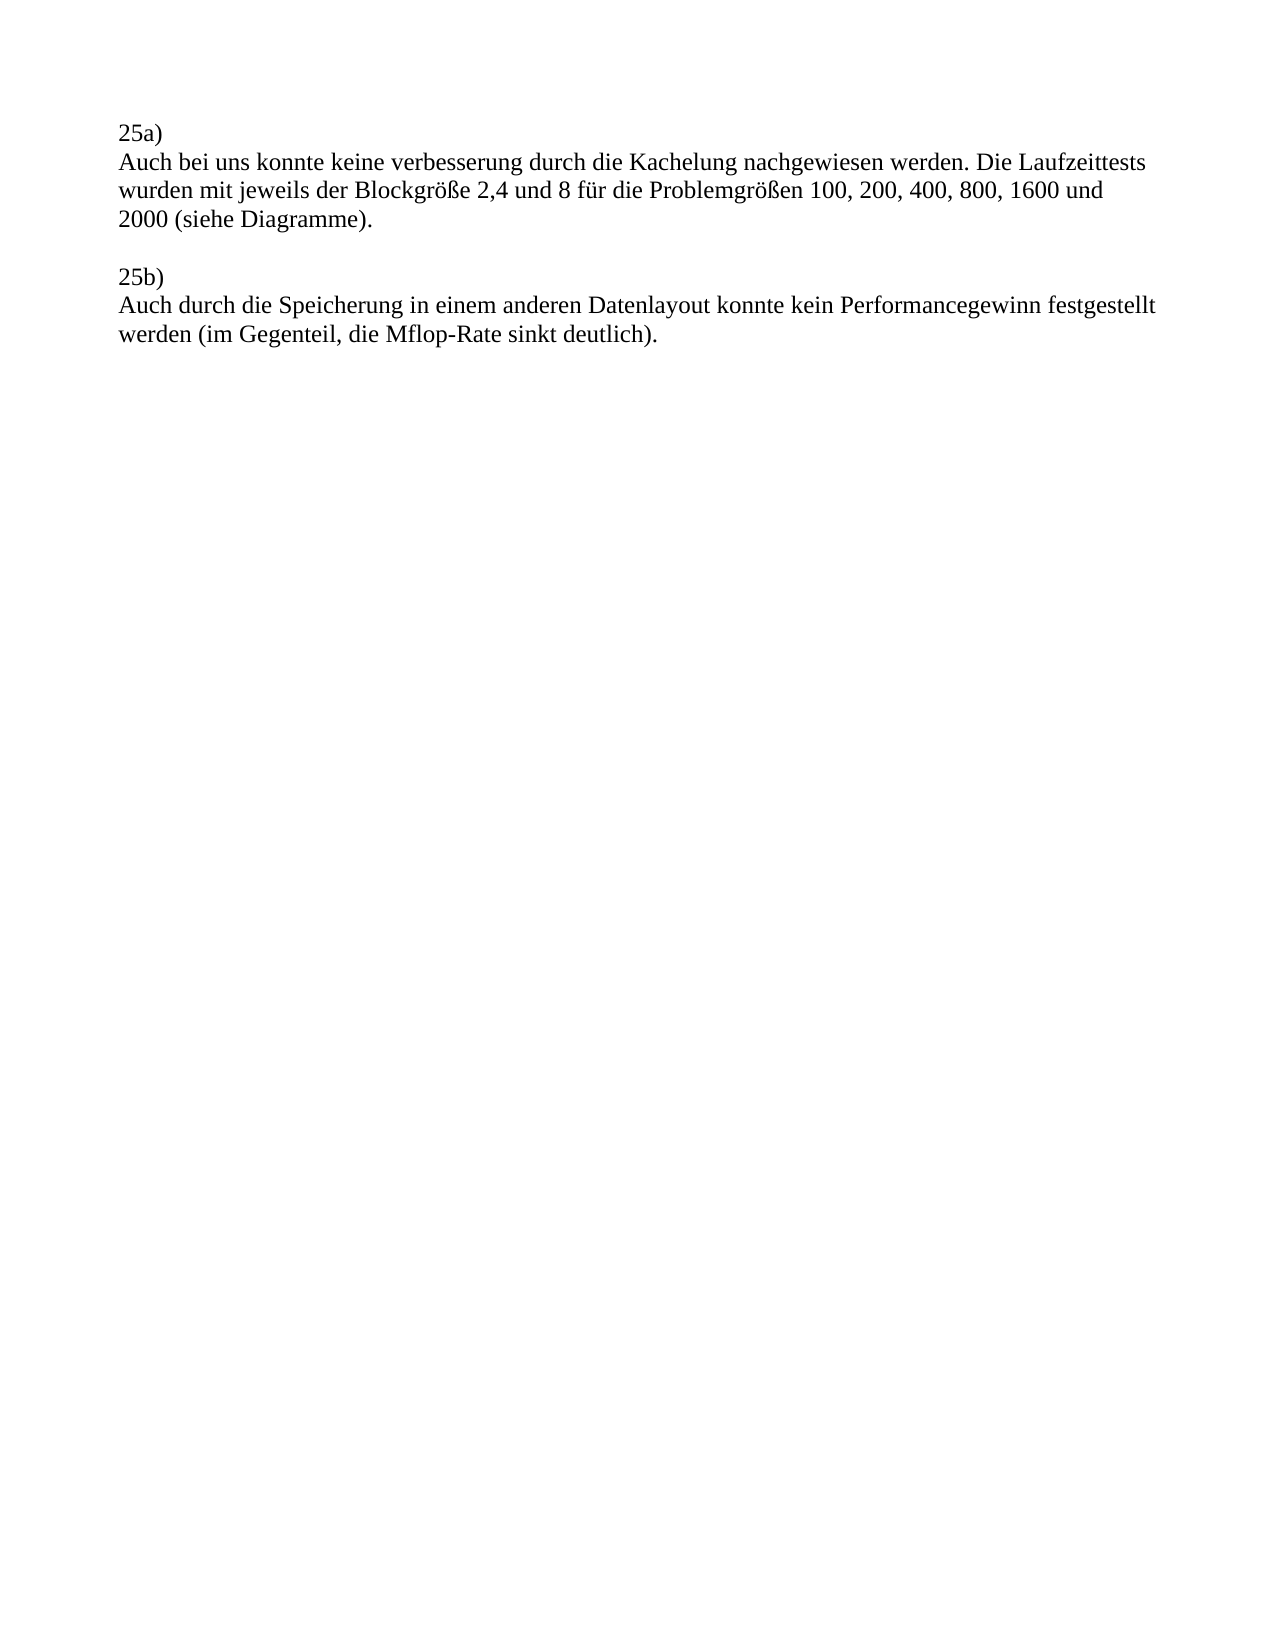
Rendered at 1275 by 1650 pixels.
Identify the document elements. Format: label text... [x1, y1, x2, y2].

text Auch durch die Speicherung in einem anderen Datenlayout konnte kein Performancegewinn festgestellt werden (im Gegenteil, die Mflop-Rate sinkt deutlich). [118, 291, 1157, 348]
text Auch bei uns konnte keine verbesserung durch die Kachelung nachgewiesen werden. Die Laufzeittests wurden mit jeweils der Blockgröße 2,4 und 8 für die Problemgrößen 100, 200, 400, 800, 1600 und 2000 (siehe Diagramme). [118, 147, 1157, 233]
text 25b) [118, 262, 1157, 291]
text 25a) [118, 118, 1157, 147]
